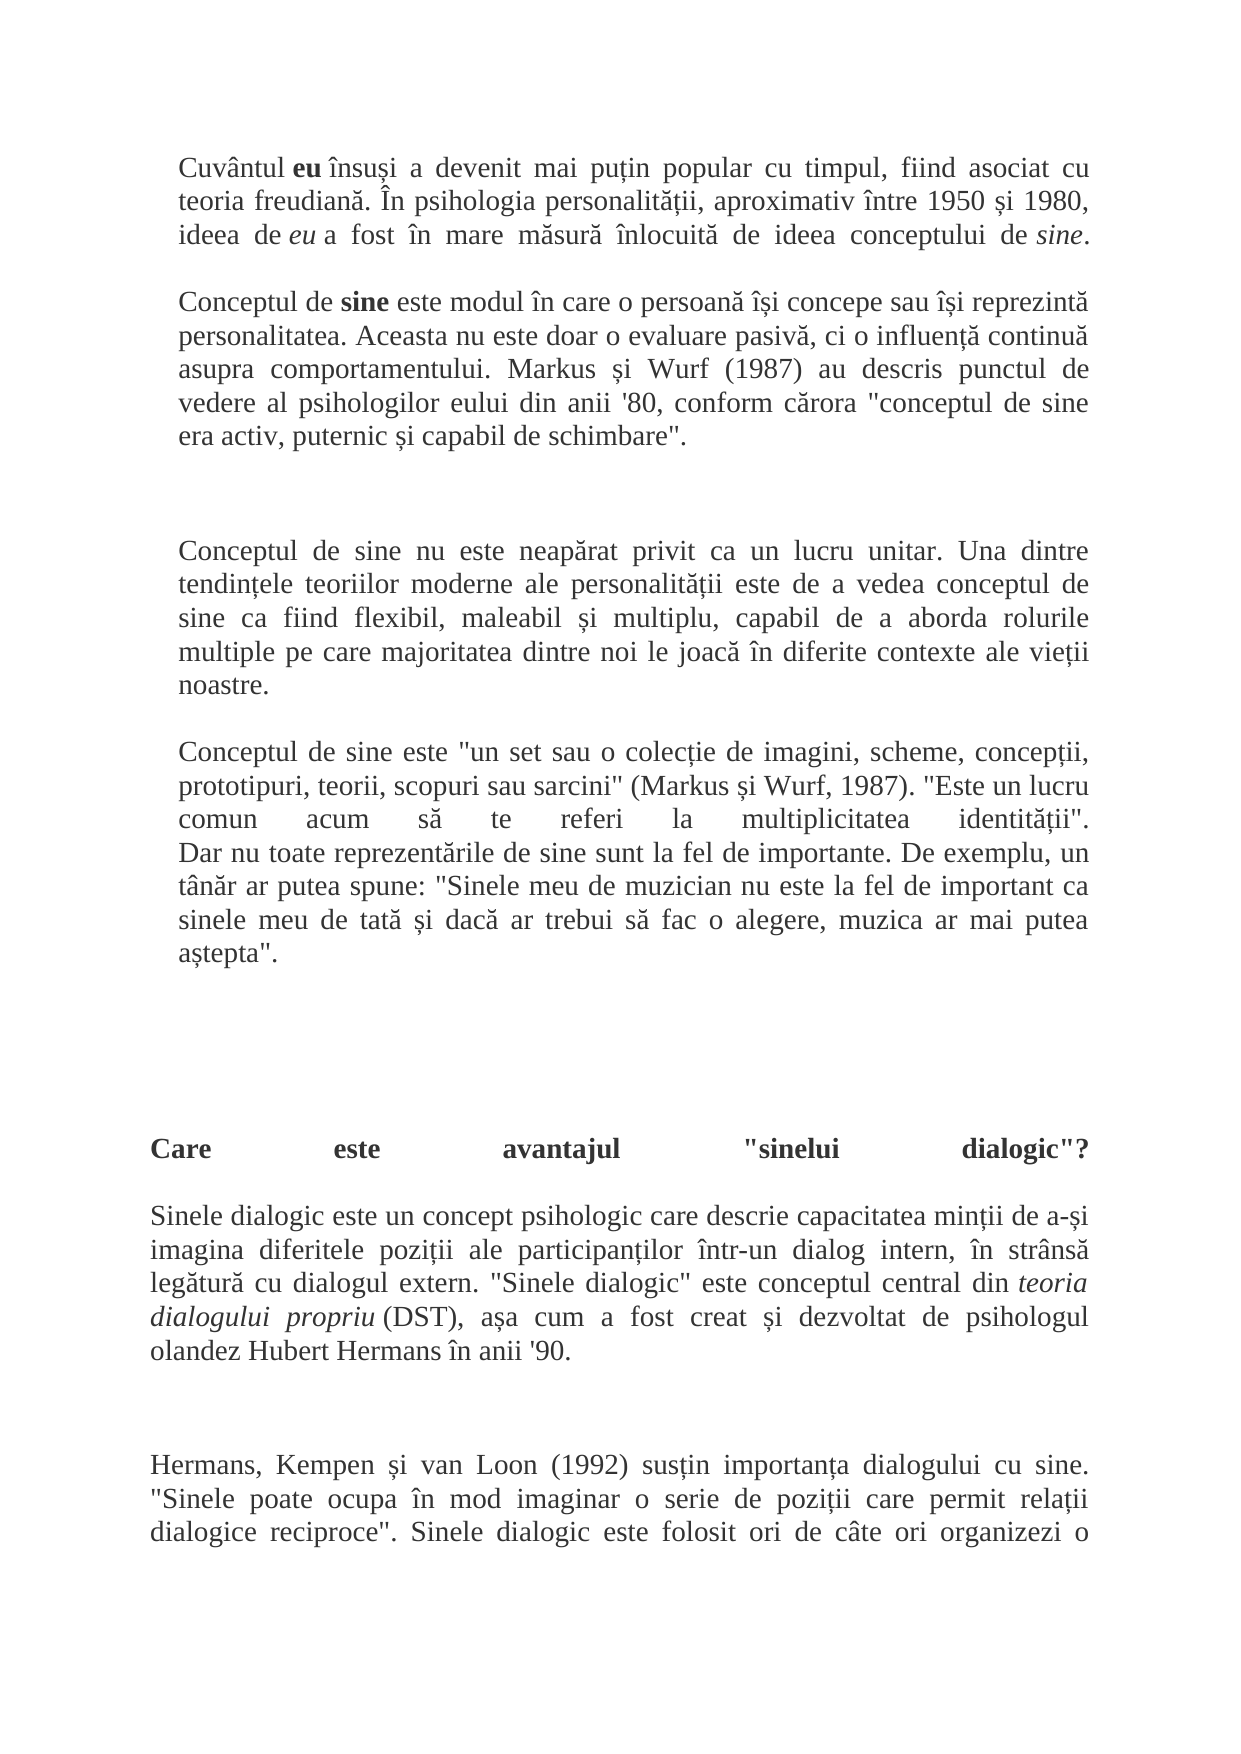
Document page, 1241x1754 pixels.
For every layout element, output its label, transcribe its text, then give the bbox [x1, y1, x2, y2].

text Care este avantajul "sinelui dialogic"? Sinele dialogic este un concept psihologic care descrie capacitatea minții de a-și imagina diferitele poziții ale participanților într-un dialog intern, în strânsă legătură cu dialogul extern. "Sinele dialogic" este conceptul central din teoria dialogului propriu (DST), așa cum a fost creat și dezvoltat de psihologul olandez Hubert Hermans în anii '90. [150, 1098, 1090, 1366]
text Conceptul de sine nu este neapărat privit ca un lucru unitar. Una dintre tendințele teoriilor moderne ale personalității este de a vedea conceptul de sine ca fiind flexibil, maleabil și multiplu, capabil de a aborda rolurile multiple pe care majoritatea dintre noi le joacă în diferite contexte ale vieții noastre. Conceptul de sine este "un set sau o colecție de imagini, scheme, concepții, prototipuri, teorii, scopuri sau sarcini" (Markus și Wurf, 1987). "Este un lucru comun acum să te referi la multiplicitatea identității". Dar nu toate reprezentările de sine sunt la fel de importante. De exemplu, un tânăr ar putea spune: "Sinele meu de muzician nu este la fel de important ca sinele meu de tată și dacă ar trebui să fac o alegere, muzica ar mai putea aștepta". [178, 466, 1090, 1036]
text Cuvântul eu însuși a devenit mai puțin popular cu timpul, fiind asociat cu teoria freudiană. În psihologia personalității, aproximativ între 1950 și 1980, ideea de eu a fost în mare măsură înlocuită de ideea conceptului de sine. Conceptul de sine este modul în care o persoană își concepe sau își reprezintă personalitatea. Aceasta nu este doar o evaluare pasivă, ci o influență continuă asupra comportamentului. Markus și Wurf (1987) au descris punctul de vedere al psihologilor eului din anii '80, conform cărora "conceptul de sine era activ, puternic și capabil de schimbare". [178, 150, 1090, 452]
text Hermans, Kempen și van Loon (1992) susțin importanța dialogului cu sine. "Sinele poate ocupa în mod imaginar o serie de poziții care permit relații dialogice reciproce". Sinele dialogic este folosit ori de câte ori organizezi o [150, 1380, 1090, 1548]
